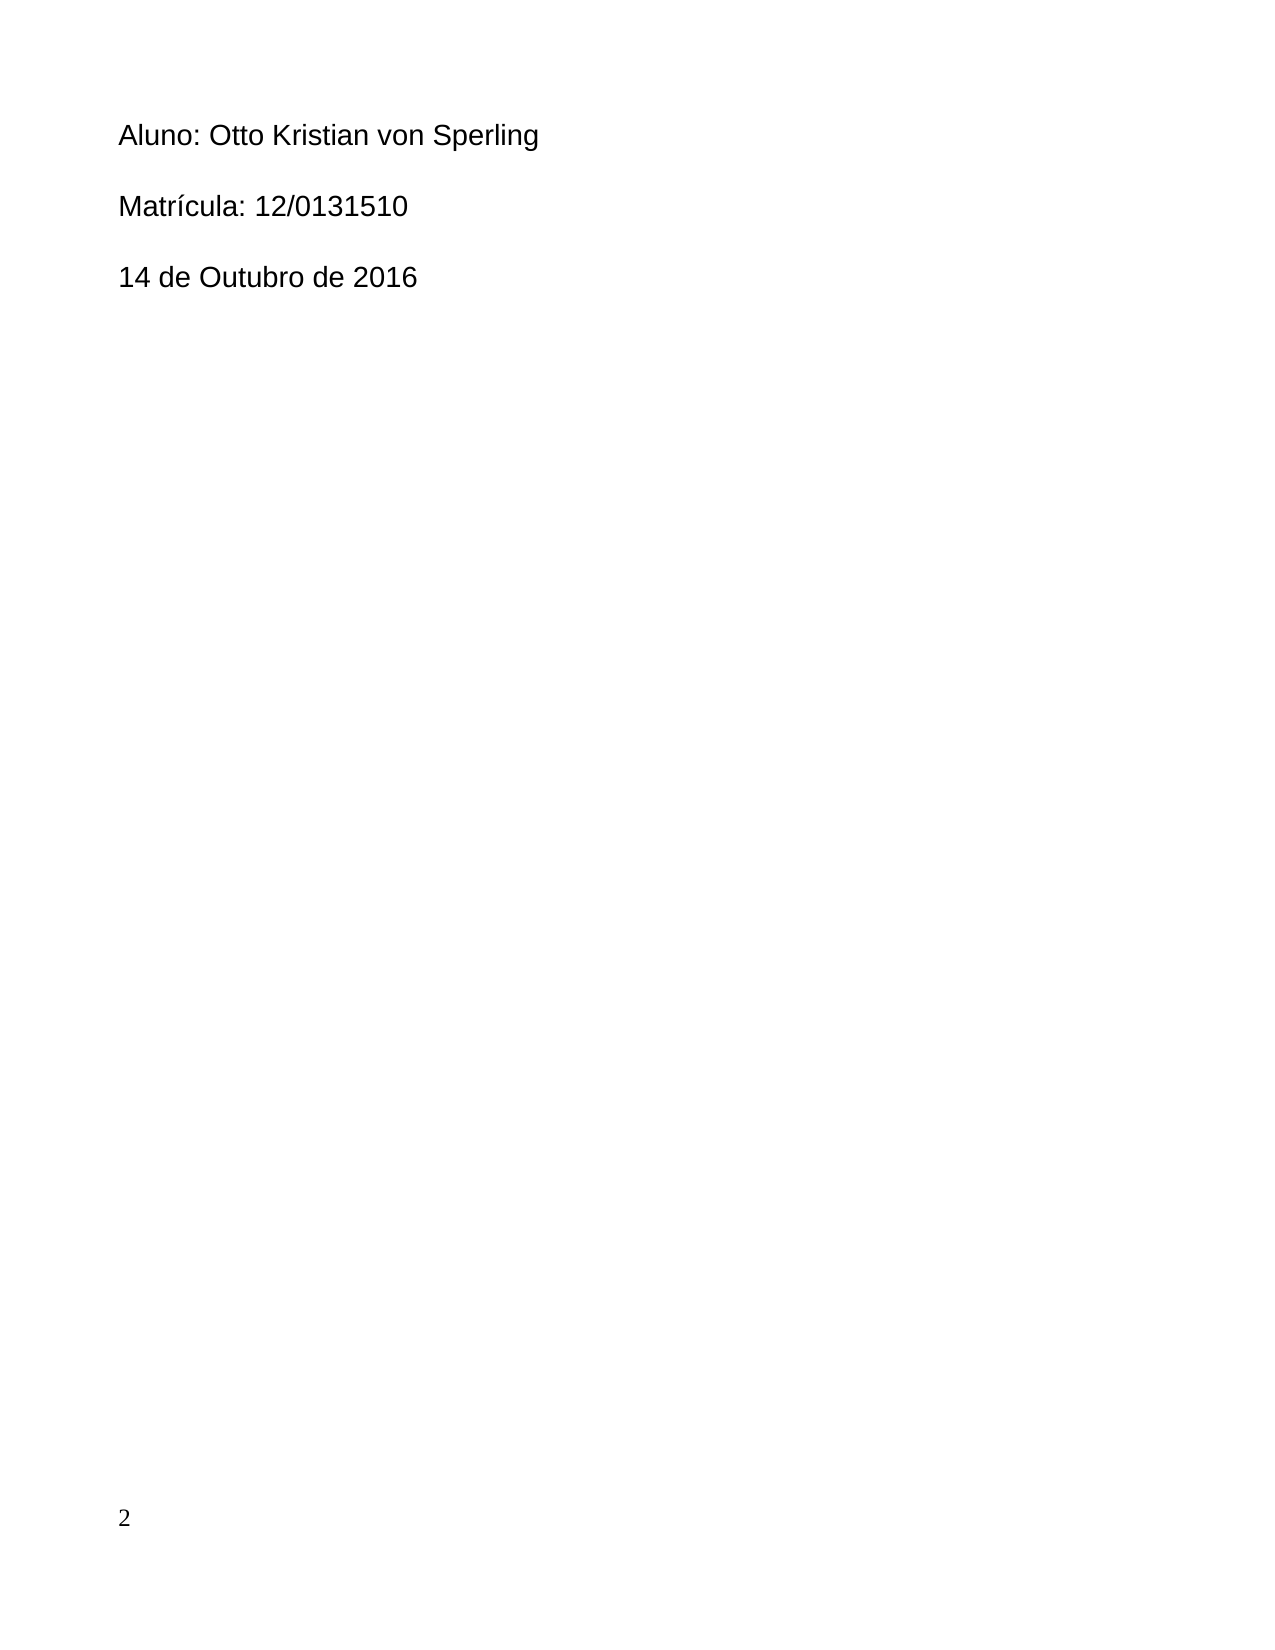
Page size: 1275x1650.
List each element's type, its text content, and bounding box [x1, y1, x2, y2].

subtitle Aluno: Otto Kristian von Sperling [118, 118, 1157, 152]
subtitle Matrícula: 12/0131510 [118, 189, 1157, 223]
subtitle 14 de Outubro de 2016 [118, 260, 1157, 294]
